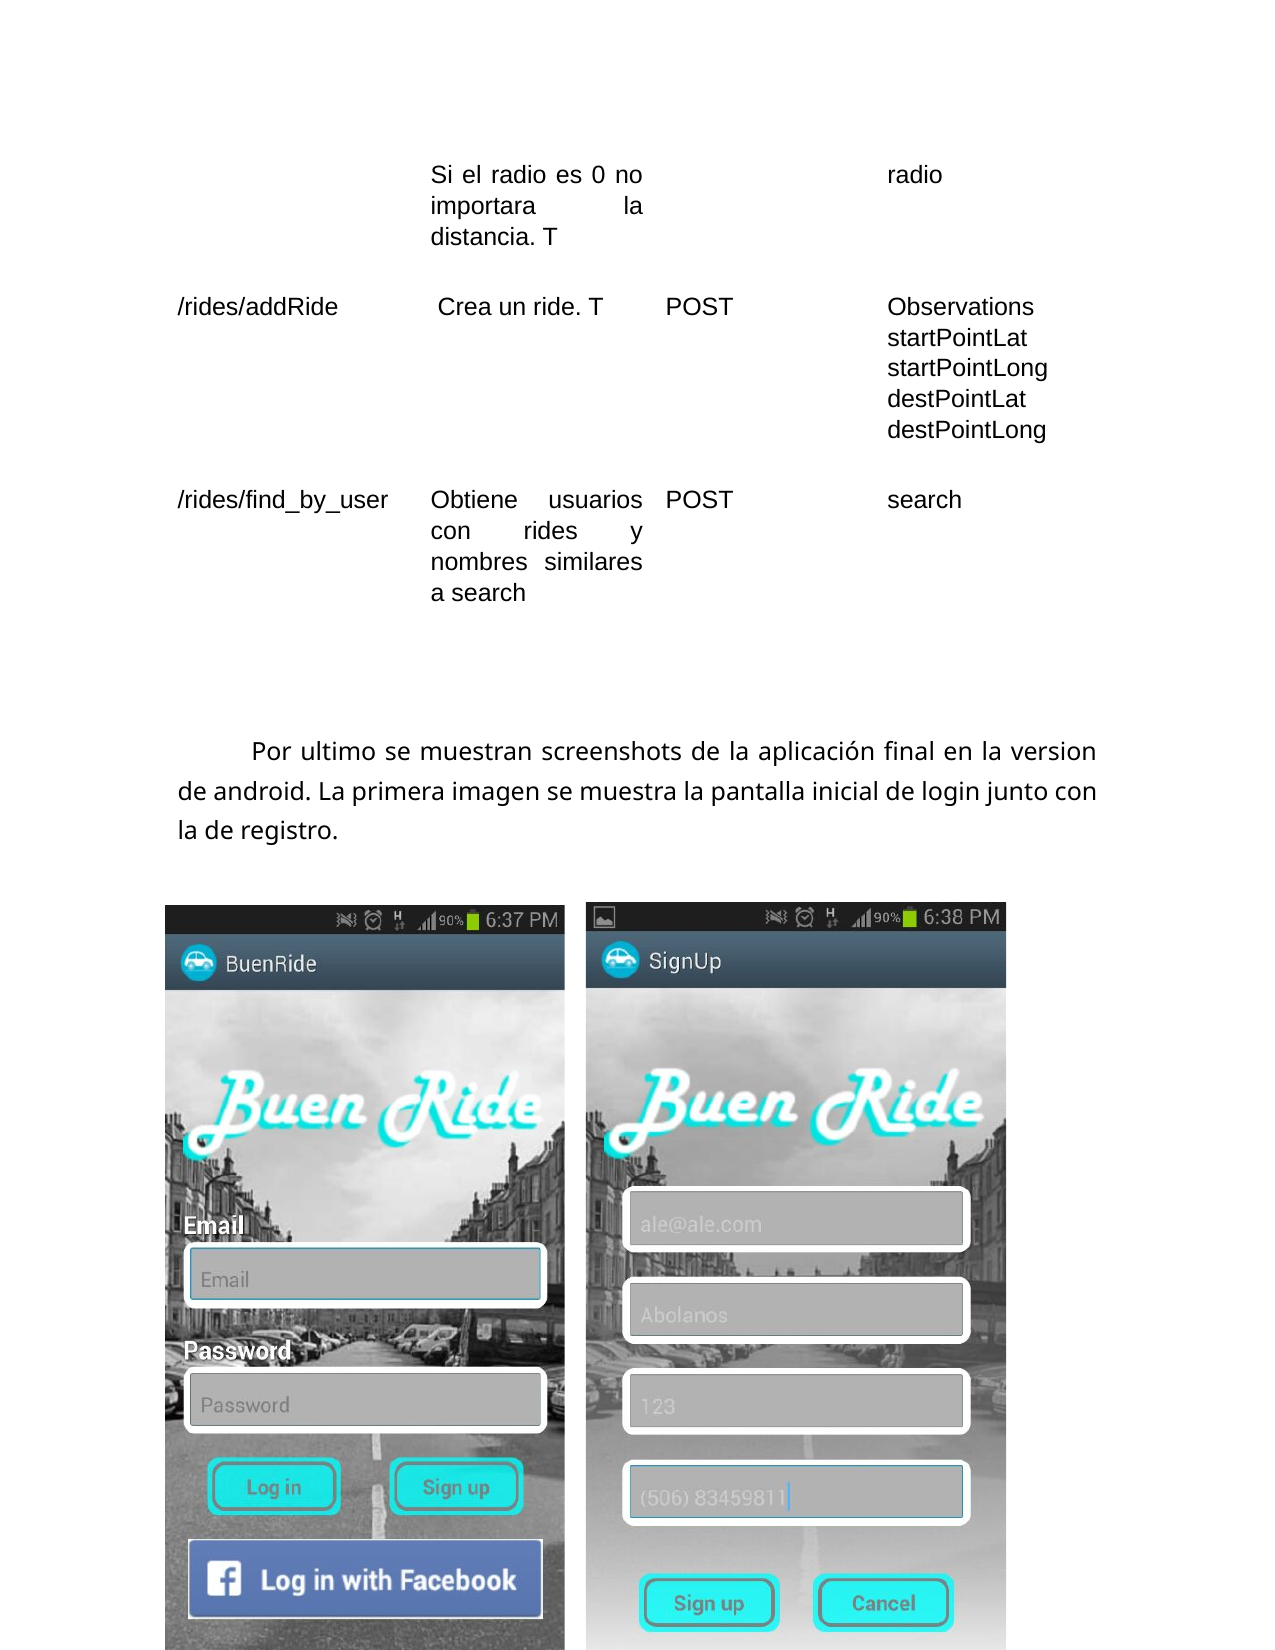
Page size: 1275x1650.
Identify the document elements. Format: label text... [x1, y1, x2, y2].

picture [165, 905, 565, 1650]
table_cell POST [654, 473, 876, 635]
text Por ultimo se muestran screenshots de la aplicación final en la version de android. La primera imagen se muestra la pantalla inicial de login junto con la de registro. [177, 734, 1098, 846]
table_cell Obtiene usuarios con rides y nombres similares a search [419, 473, 654, 635]
table_cell POST [654, 280, 876, 473]
table_cell Crea un ride. T [419, 280, 654, 473]
table_cell Si el radio es 0 no importara la distancia. T [419, 148, 654, 279]
table_cell /rides/addRide [166, 280, 419, 473]
picture [585, 902, 1007, 1650]
table_cell Observations startPointLat startPointLong destPointLat destPointLong [876, 280, 1109, 473]
table_cell [166, 148, 419, 279]
table_cell [654, 148, 876, 279]
table_cell /rides/find_by_user [166, 473, 419, 635]
table_cell search [876, 473, 1109, 635]
table_cell radio [876, 148, 1109, 279]
